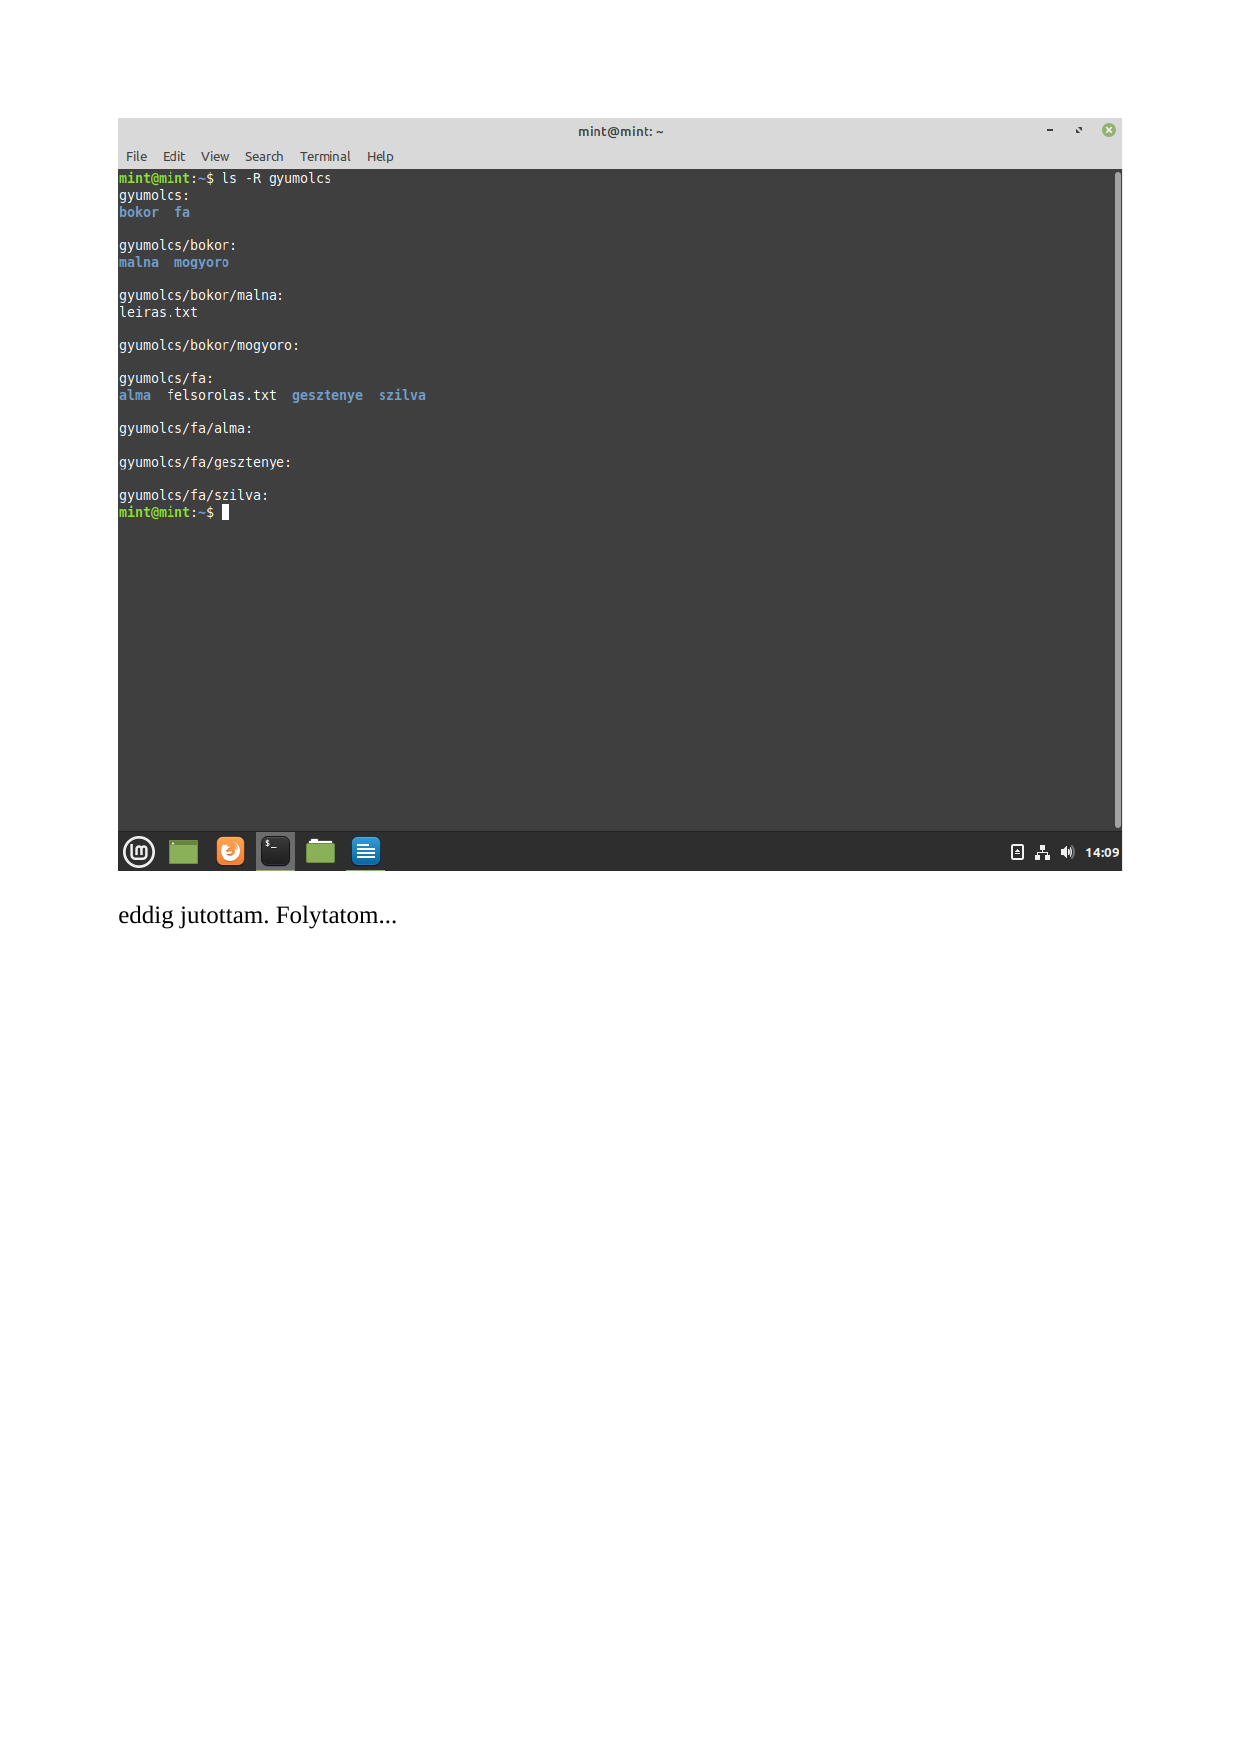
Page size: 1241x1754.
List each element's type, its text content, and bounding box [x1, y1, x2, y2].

text eddig jutottam. Folytatom... [118, 871, 1122, 928]
picture [118, 118, 1123, 871]
